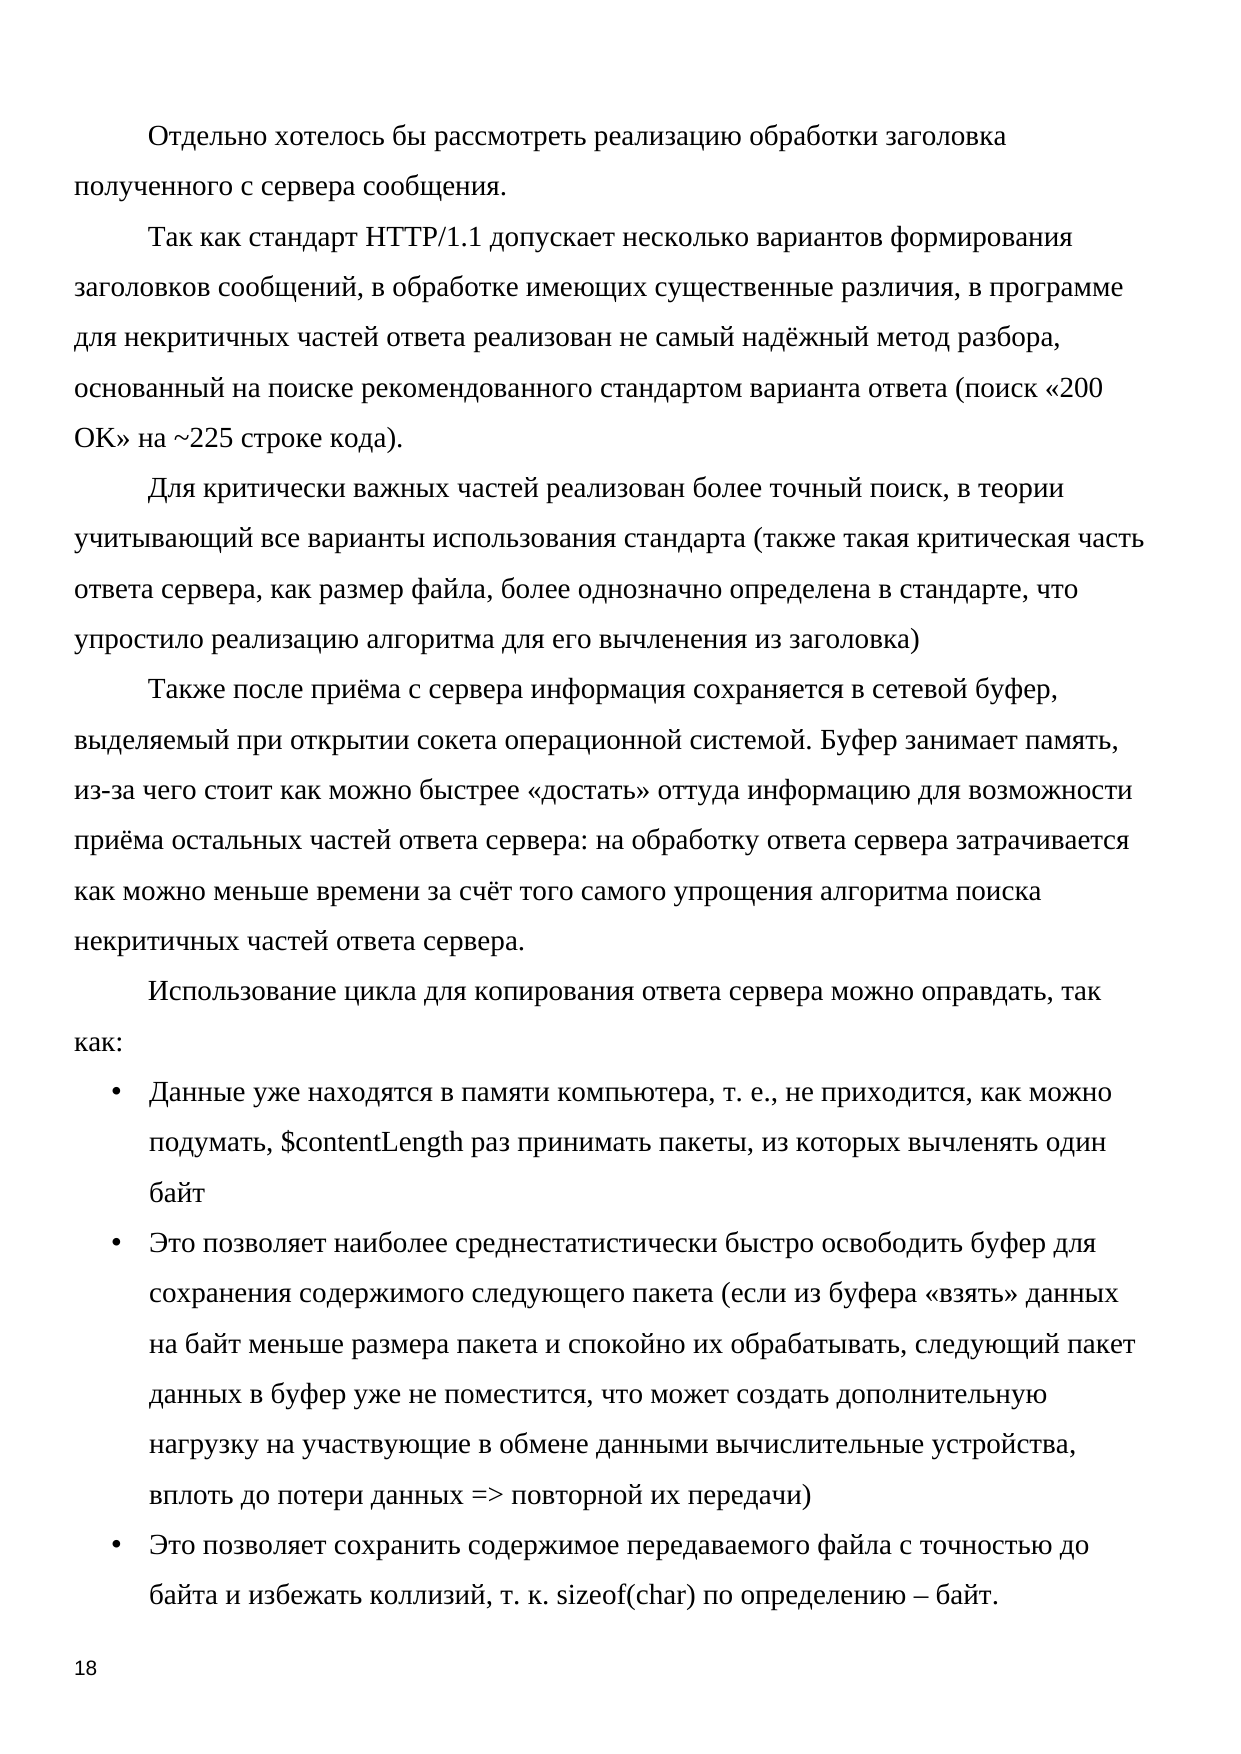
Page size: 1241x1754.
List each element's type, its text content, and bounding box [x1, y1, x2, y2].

text Отдельно хотелось бы рассмотреть реализацию обработки заголовка полученного с сервера сообщения. [74, 118, 1152, 202]
text Также после приёма с сервера информация сохраняется в сетевой буфер, выделяемый при открытии сокета операционной системой. Буфер занимает память, из-за чего стоит как можно быстрее «достать» оттуда информацию для возможности приёма остальных частей ответа сервера: на обработку ответа сервера затрачивается как можно меньше времени за счёт того самого упрощения алгоритма поиска некритичных частей ответа сервера. [74, 672, 1152, 957]
text Для критически важных частей реализован более точный поиск, в теории учитывающий все варианты использования стандарта (также такая критическая часть ответа сервера, как размер файла, более однозначно определена в стандарте, что упростило реализацию алгоритма для его вычленения из заголовка) [74, 470, 1152, 655]
text Использование цикла для копирования ответа сервера можно оправдать, так как: [74, 973, 1152, 1057]
text Так как стандарт HTTP/1.1 допускает несколько вариантов формирования заголовков сообщений, в обработке имеющих существенные различия, в программе для некритичных частей ответа реализован не самый надёжный метод разбора, основанный на поиске рекомендованного стандартом варианта ответа (поиск «200 OK» на ~225 строке кода). [74, 219, 1152, 453]
list Данные уже находятся в памяти компьютера, т. е., не приходится, как можно подумать, $contentLength раз принимать пакеты, из которых вычленять один байт [111, 1074, 1152, 1208]
list Это позволяет наиболее среднестатистически быстро освободить буфер для сохранения содержимого следующего пакета (если из буфера «взять» данных на байт меньше размера пакета и спокойно их обрабатывать, следующий пакет данных в буфер уже не поместится, что может создать дополнительную нагрузку на участвующие в обмене данными вычислительные устройства, вплоть до потери данных => повторной их передачи) [111, 1225, 1152, 1510]
list Это позволяет сохранить содержимое передаваемого файла с точностью до байта и избежать коллизий, т. к. sizeof(char) по определению – байт. [111, 1527, 1152, 1611]
